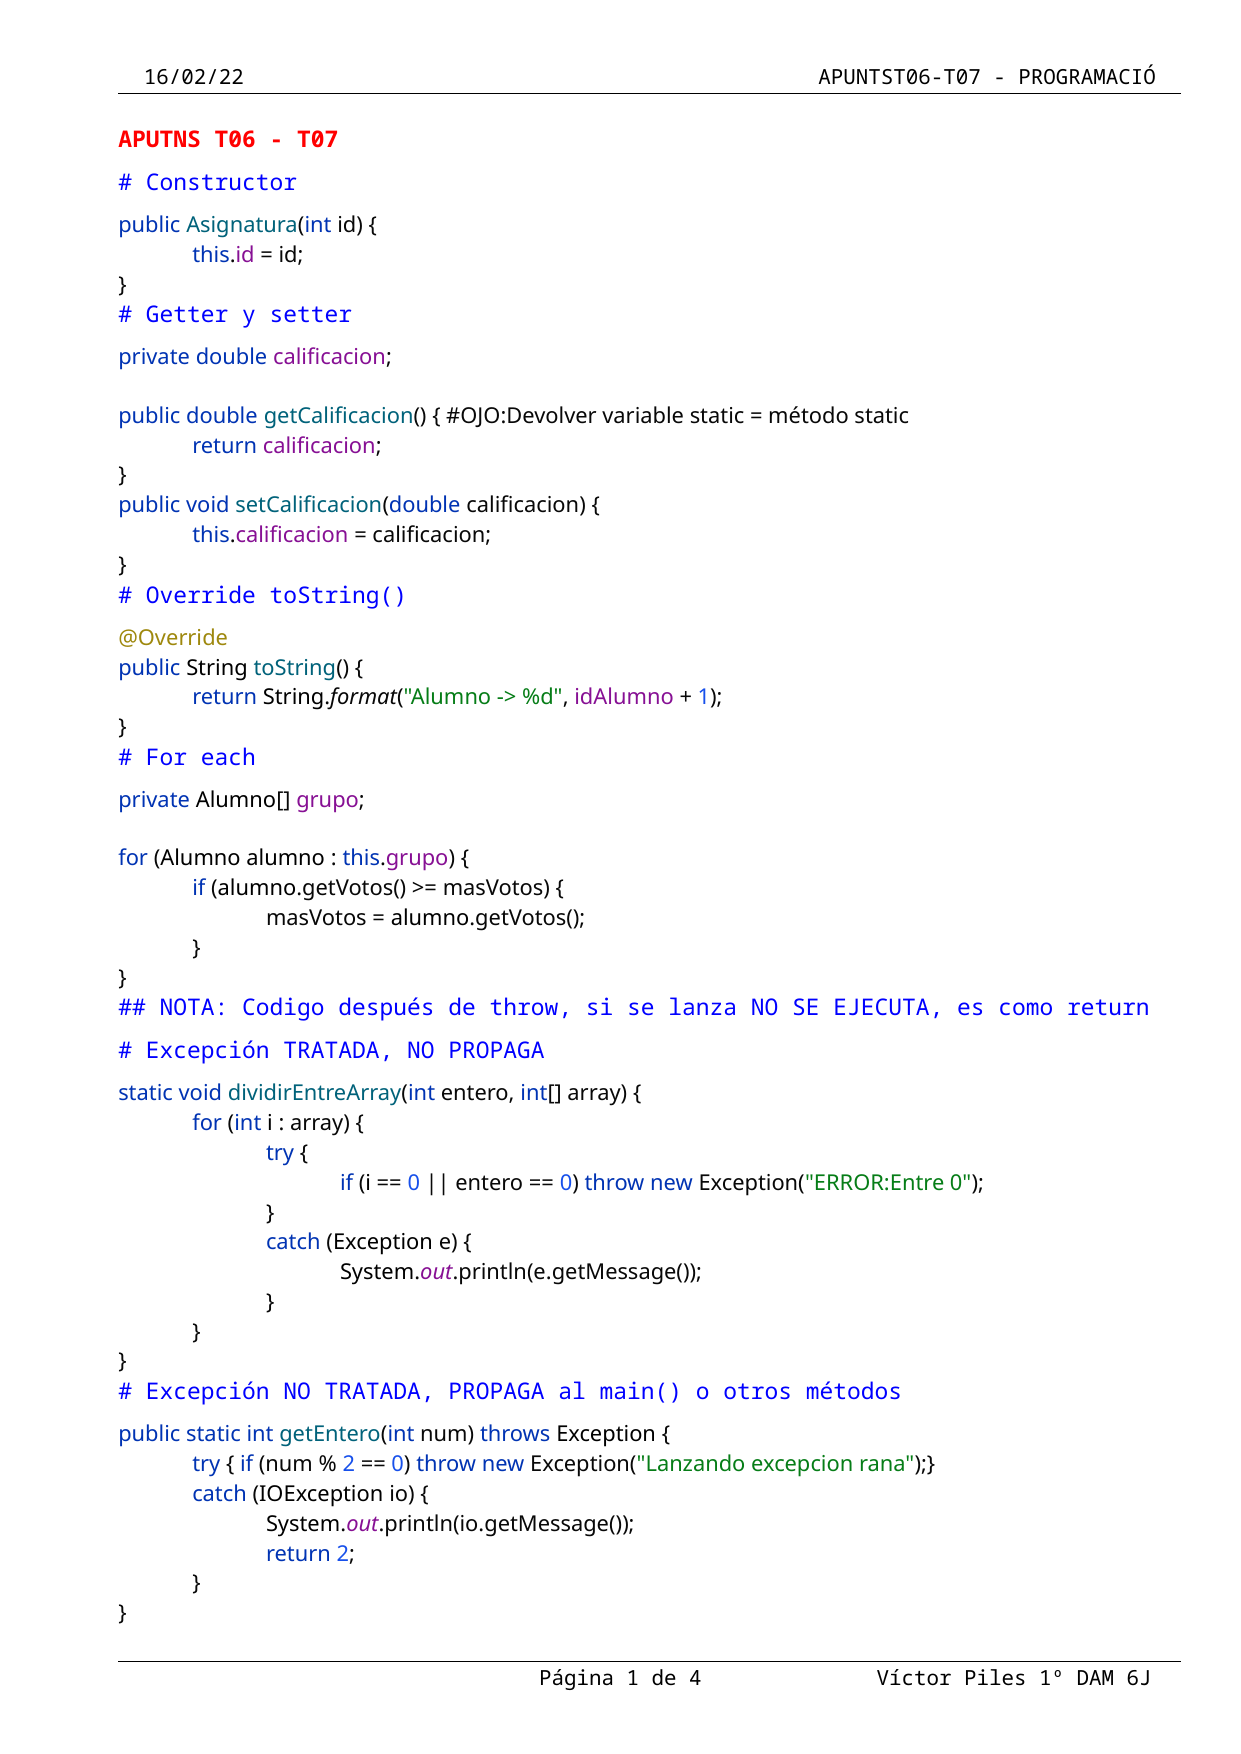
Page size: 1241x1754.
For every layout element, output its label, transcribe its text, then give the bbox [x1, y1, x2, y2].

text # Excepción NO TRATADA, PROPAGA al main() o otros métodos [118, 1375, 1181, 1407]
text # Excepción TRATADA, NO PROPAGA [118, 1034, 1181, 1066]
text public Asignatura(int id) { this.id = id; } [118, 209, 1181, 298]
text static void dividirEntreArray(int entero, int[] array) { for (int i : array) { try { if (i == 0 || entero == 0) throw new Exception("ERROR:Entre 0"); } catch (Exception e) { System.out.println(e.getMessage()); } } } [118, 1077, 1181, 1375]
text # Override toString() [118, 579, 1181, 610]
text public static int getEntero(int num) throws Exception { try { if (num % 2 == 0) throw new Exception("Lanzando excepcion rana");} catch (IOException io) { System.out.println(io.getMessage()); return 2; } } [118, 1418, 1181, 1627]
text # Getter y setter [118, 298, 1181, 329]
text for (Alumno alumno : this.grupo) { if (alumno.getVotos() >= masVotos) { masVotos = alumno.getVotos(); } } [118, 842, 1181, 991]
text @Override public String toString() { return String.format("Alumno -> %d", idAlumno + 1); } [118, 622, 1181, 741]
text APUTNS T06 - T07 [118, 123, 1181, 154]
text # For each [118, 741, 1181, 772]
text private double calificacion; [118, 341, 1181, 371]
text # Constructor [118, 166, 1181, 197]
text private Alumno[] grupo; [118, 784, 1181, 814]
text public double getCalificacion() { #OJO:Devolver variable static = método static return calificacion; } public void setCalificacion(double calificacion) { this.calificacion = calificacion; } [118, 400, 1181, 579]
text ## NOTA: Codigo después de throw, si se lanza NO SE EJECUTA, es como return [118, 991, 1181, 1023]
